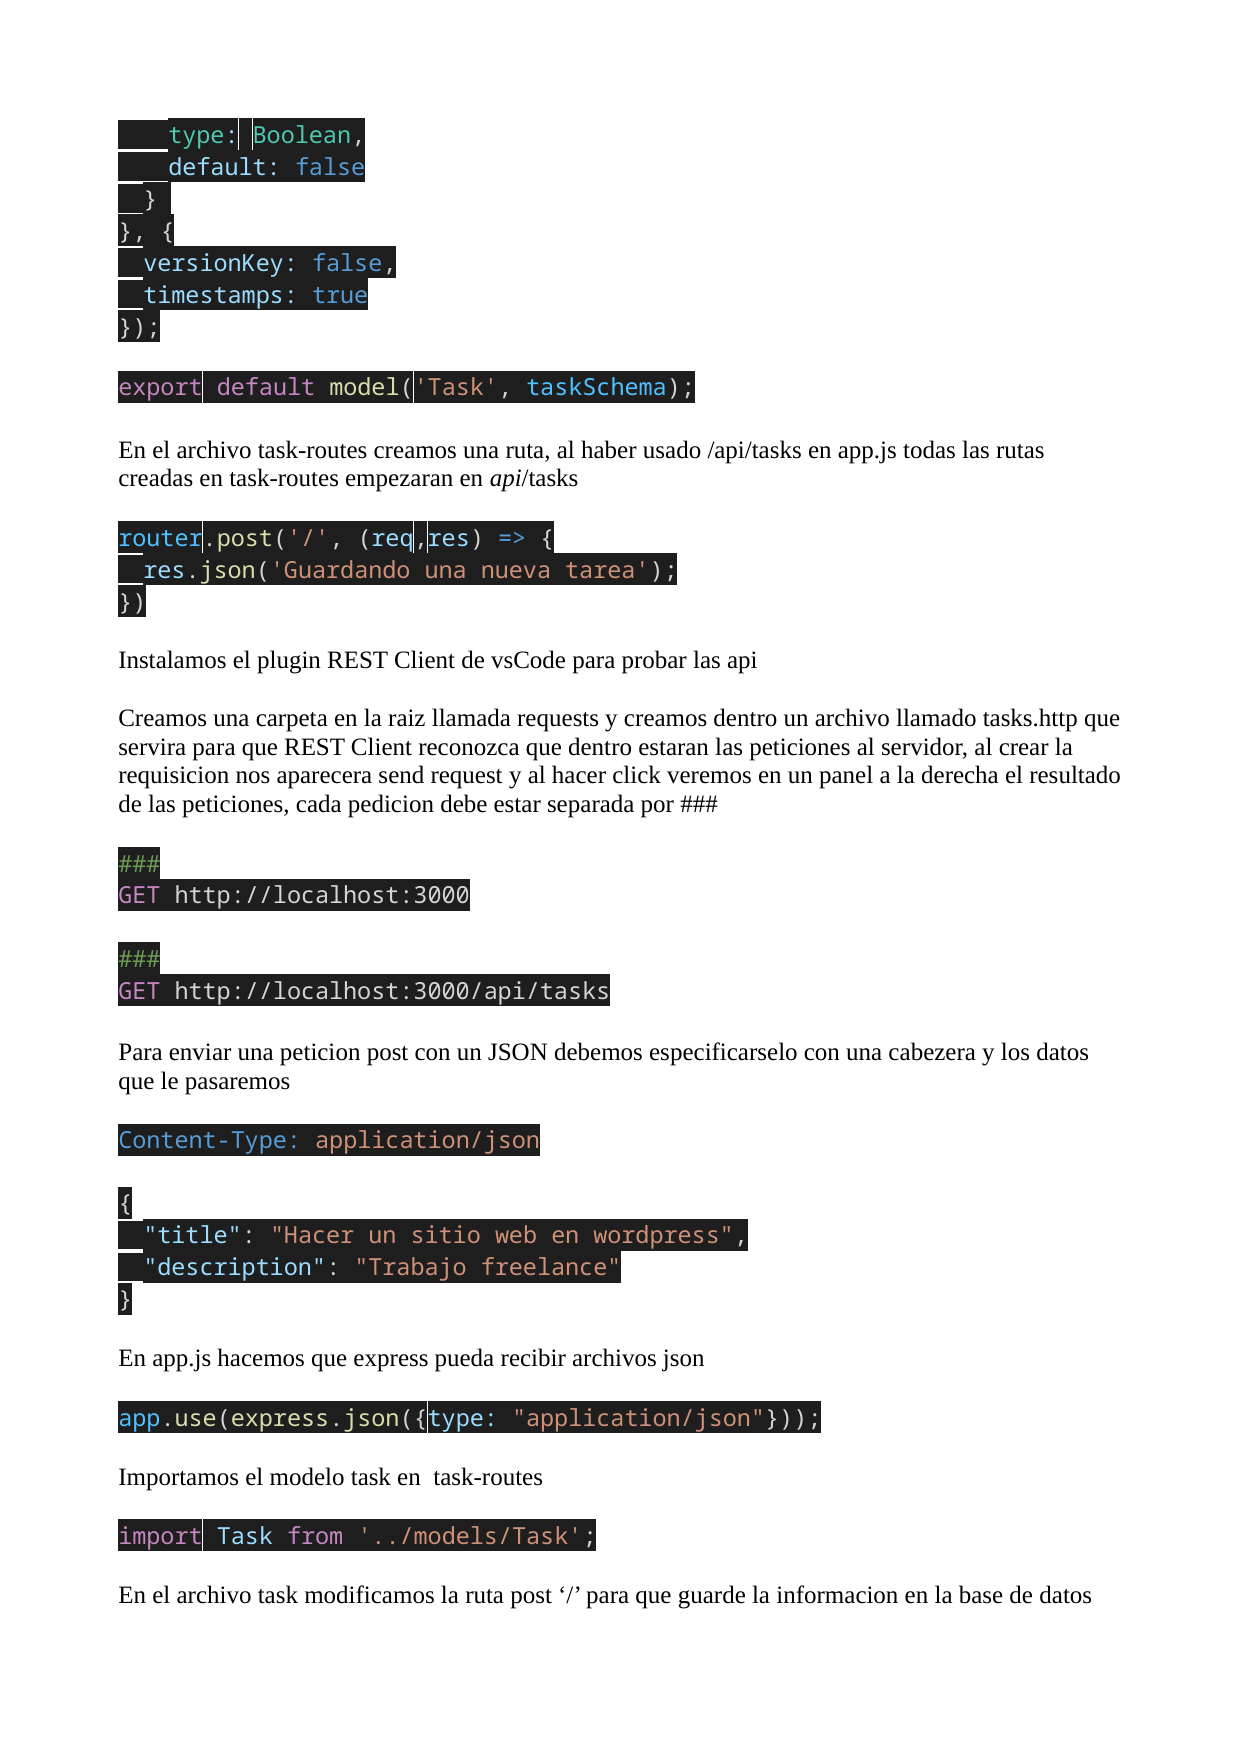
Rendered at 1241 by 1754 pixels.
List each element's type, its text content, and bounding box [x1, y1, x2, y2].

text "description": "Trabajo freelance" [118, 1251, 1122, 1283]
text } [118, 182, 1122, 214]
text GET http://localhost:3000 [118, 879, 1122, 911]
text Instalamos el plugin REST Client de vsCode para probar las api [118, 646, 1122, 674]
text timestamps: true [118, 278, 1122, 310]
text Creamos una carpeta en la raiz llamada requests y creamos dentro un archivo llamado tasks.http que servira para que REST Client reconozca que dentro estaran las peticiones al servidor, al crear la requisicion nos aparecera send request y al hacer click veremos en un panel a la derecha el resultado de las peticiones, cada pedicion debe estar separada por ### [118, 703, 1122, 818]
text default: false [118, 150, 1122, 182]
text { [118, 1187, 1122, 1219]
text } [118, 1283, 1122, 1315]
text export default model('Task', taskSchema); [118, 371, 1122, 403]
text type: Boolean, [118, 118, 1122, 150]
text versionKey: false, [118, 246, 1122, 278]
text Content-Type: application/json [118, 1123, 1122, 1156]
text ### [118, 942, 1122, 974]
text En el archivo task-routes creamos una ruta, al haber usado /api/tasks en app.js todas las rutas creadas en task-routes empezaran en api/tasks [118, 435, 1122, 492]
text res.json('Guardando una nueva tarea'); [118, 553, 1122, 585]
text router.post('/', (req,res) => { [118, 521, 1122, 553]
text import Task from '../models/Task'; [118, 1519, 1122, 1551]
text Importamos el modelo task en task-routes [118, 1462, 1122, 1490]
text Para enviar una peticion post con un JSON debemos especificarselo con una cabezera y los datos que le pasaremos [118, 1037, 1122, 1095]
text "title": "Hacer un sitio web en wordpress", [118, 1219, 1122, 1251]
text GET http://localhost:3000/api/tasks [118, 974, 1122, 1006]
text En el archivo task modificamos la ruta post ‘/’ para que guarde la informacion en la base de datos [118, 1580, 1122, 1609]
text En app.js hacemos que express pueda recibir archivos json [118, 1343, 1122, 1372]
text }); [118, 310, 1122, 342]
text app.use(express.json({type: "application/json"})); [118, 1401, 1122, 1433]
text }) [118, 585, 1122, 617]
text ### [118, 847, 1122, 879]
text }, { [118, 214, 1122, 246]
